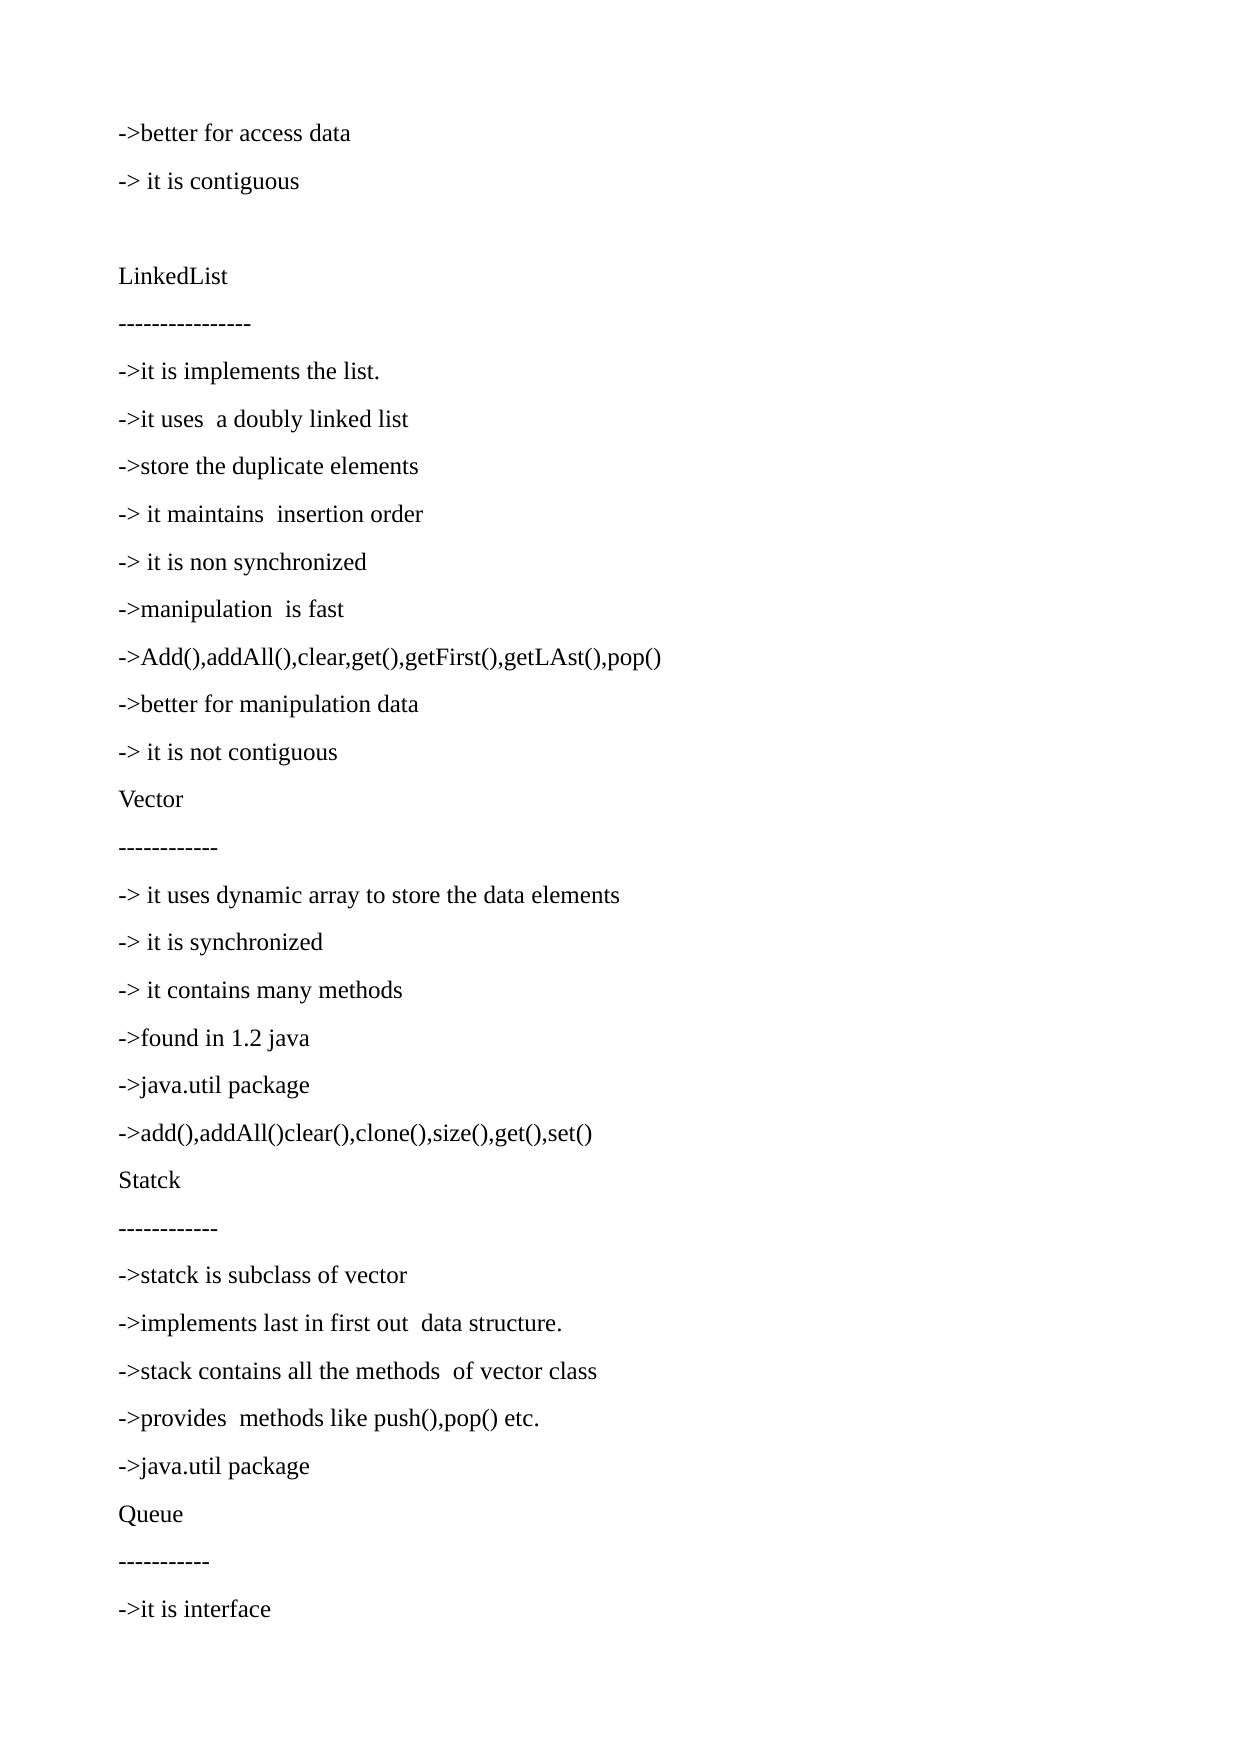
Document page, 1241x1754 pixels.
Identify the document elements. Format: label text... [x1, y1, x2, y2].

text ->store the duplicate elements [118, 451, 1122, 480]
text ->statck is subclass of vector [118, 1261, 1122, 1289]
text -> it maintains insertion order [118, 499, 1122, 528]
text ------------ [118, 1213, 1122, 1242]
text ->it is implements the list. [118, 356, 1122, 385]
text -> it is contiguous [118, 166, 1122, 194]
text -> it is not contiguous [118, 737, 1122, 766]
text Statck [118, 1165, 1122, 1194]
text ->manipulation is fast [118, 594, 1122, 623]
text ---------------- [118, 308, 1122, 337]
text ->java.util package [118, 1451, 1122, 1480]
text ->java.util package [118, 1070, 1122, 1099]
text -> it is non synchronized [118, 547, 1122, 575]
text ->add(),addAll()clear(),clone(),size(),get(),set() [118, 1118, 1122, 1147]
text ->provides methods like push(),pop() etc. [118, 1403, 1122, 1432]
text ->better for access data [118, 118, 1122, 147]
text -> it uses dynamic array to store the data elements [118, 880, 1122, 908]
text ->Add(),addAll(),clear,get(),getFirst(),getLAst(),pop() [118, 642, 1122, 671]
text Vector [118, 784, 1122, 813]
text LinkedList [118, 261, 1122, 290]
text ->it is interface [118, 1594, 1122, 1623]
text ----------- [118, 1546, 1122, 1575]
text ->better for manipulation data [118, 689, 1122, 718]
text -> it is synchronized [118, 927, 1122, 956]
text ->it uses a doubly linked list [118, 404, 1122, 432]
text Queue [118, 1499, 1122, 1527]
text ------------ [118, 832, 1122, 861]
text ->implements last in first out data structure. [118, 1308, 1122, 1337]
text ->found in 1.2 java [118, 1023, 1122, 1051]
text ->stack contains all the methods of vector class [118, 1356, 1122, 1384]
text -> it contains many methods [118, 975, 1122, 1004]
